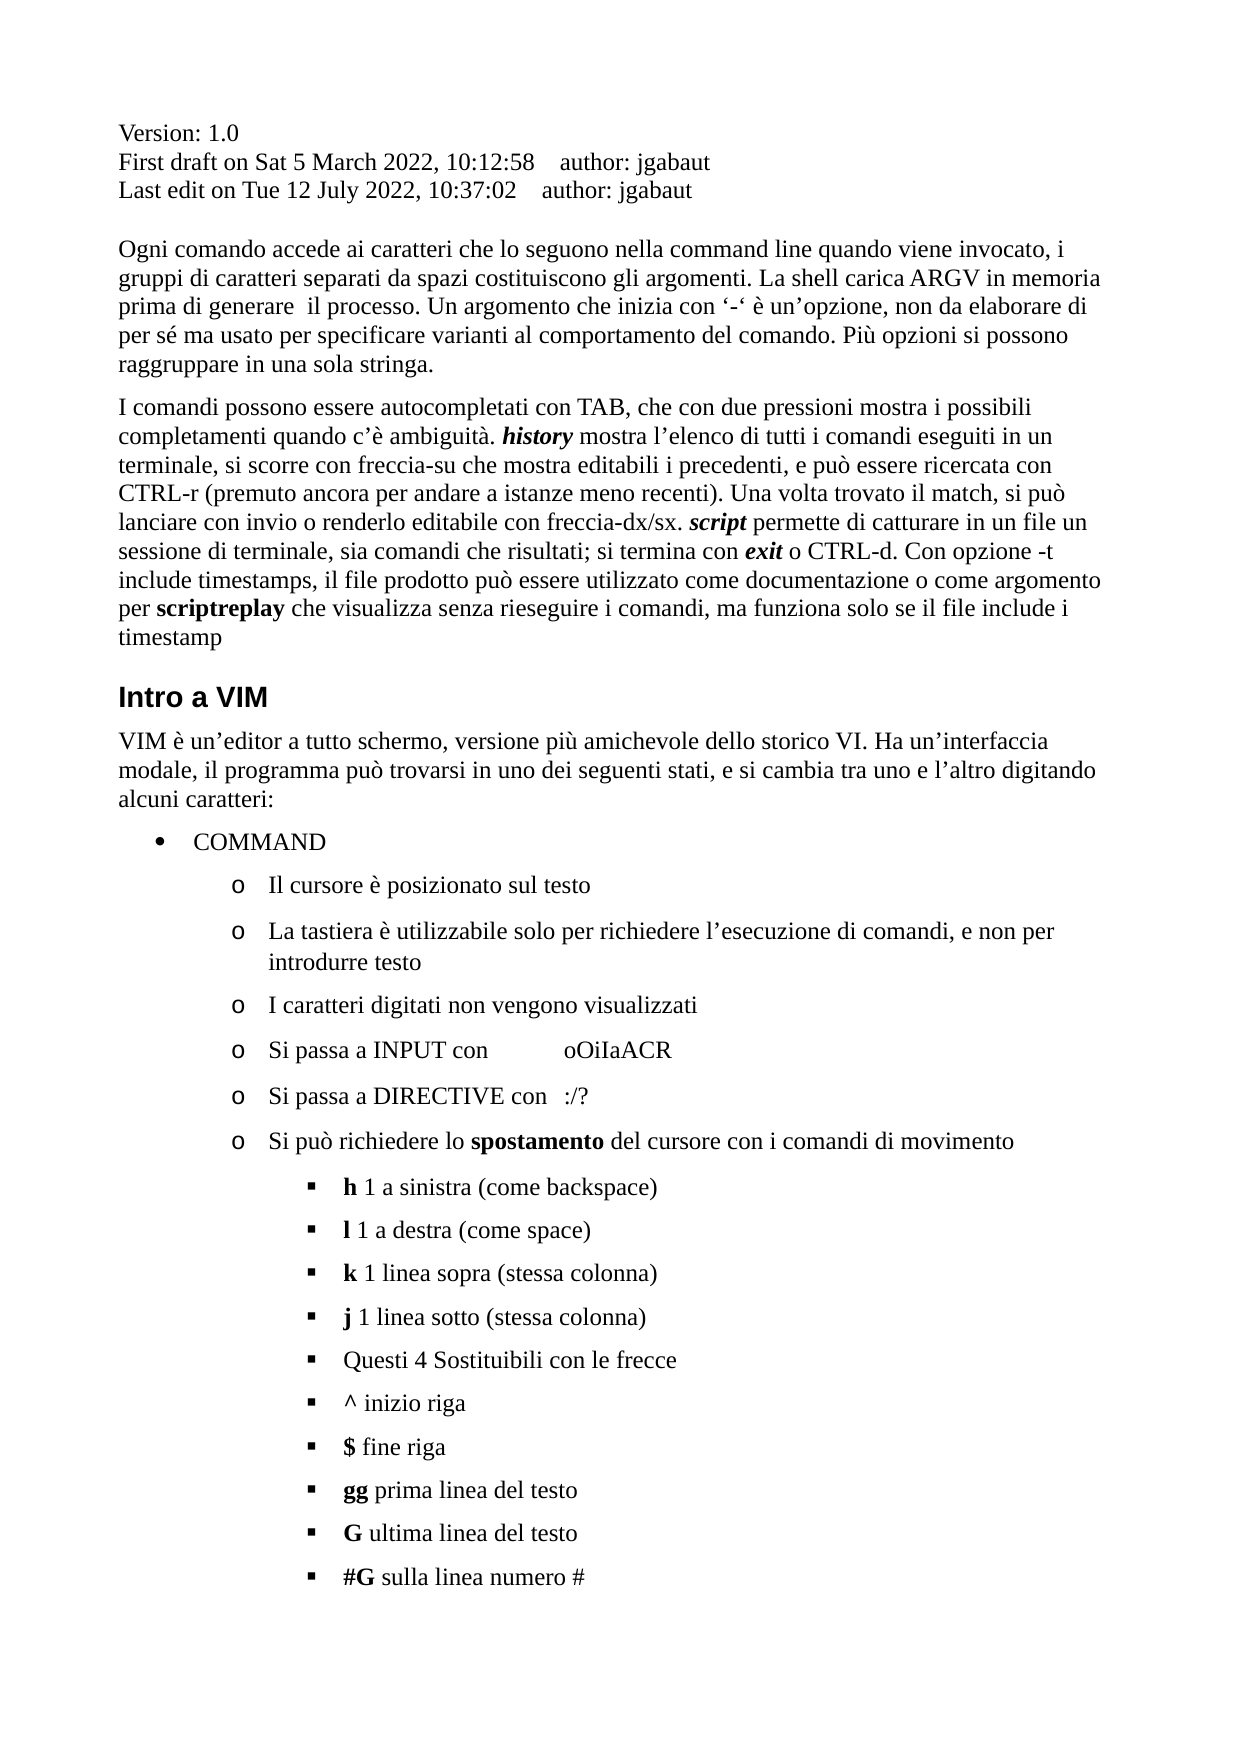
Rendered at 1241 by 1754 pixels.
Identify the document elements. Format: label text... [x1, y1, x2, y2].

list Si può richiedere lo spostamento del cursore con i comandi di movimento [231, 1126, 1122, 1157]
list G ultima linea del testo [306, 1518, 1122, 1547]
text Ogni comando accede ai caratteri che lo seguono nella command line quando viene invocato, i gruppi di caratteri separati da spazi costituiscono gli argomenti. La shell carica ARGV in memoria prima di generare il processo. Un argomento che inizia con ‘-‘ è un’opzione, non da elaborare di per sé ma usato per specificare varianti al comportamento del comando. Più opzioni si possono raggruppare in una sola stringa. [118, 234, 1122, 378]
list h 1 a sinistra (come backspace) [306, 1172, 1122, 1201]
list Si passa a INPUT con oOiIaACR [231, 1036, 1122, 1066]
text I comandi possono essere autocompletati con TAB, che con due pressioni mostra i possibili completamenti quando c’è ambiguità. history mostra l’elenco di tutti i comandi eseguiti in un terminale, si scorre con freccia-su che mostra editabili i precedenti, e può essere ricercata con CTRL-r (premuto ancora per andare a istanze meno recenti). Una volta trovato il match, si può lanciare con invio o renderlo editabile con freccia-dx/sx. script permette di catturare in un file un sessione di terminale, sia comandi che risultati; si termina con exit o CTRL-d. Con opzione -t include timestamps, il file prodotto può essere utilizzato come documentazione o come argomento per scriptreplay che visualizza senza rieseguire i comandi, ma funziona solo se il file include i timestamp [118, 392, 1122, 651]
list Si passa a DIRECTIVE con :/? [231, 1081, 1122, 1112]
list ^ inizio riga [306, 1388, 1122, 1417]
list Il cursore è posizionato sul testo [231, 871, 1122, 901]
list I caratteri digitati non vengono visualizzati [231, 990, 1122, 1021]
list k 1 linea sopra (stessa colonna) [306, 1258, 1122, 1287]
list #G sulla linea numero # [306, 1562, 1122, 1591]
list La tastiera è utilizzabile solo per richiedere l’esecuzione di comandi, e non per introdurre testo [231, 916, 1122, 976]
list $ fine riga [306, 1432, 1122, 1461]
list Questi 4 Sostituibili con le frecce [306, 1345, 1122, 1374]
list gg prima linea del testo [306, 1475, 1122, 1504]
list COMMAND [156, 827, 1122, 856]
subtitle Intro a VIM [118, 680, 1122, 714]
list j 1 linea sotto (stessa colonna) [306, 1302, 1122, 1331]
text VIM è un’editor a tutto schermo, versione più amichevole dello storico VI. Ha un’interfaccia modale, il programma può trovarsi in uno dei seguenti stati, e si cambia tra uno e l’altro digitando alcuni caratteri: [118, 726, 1122, 813]
list l 1 a destra (come space) [306, 1215, 1122, 1244]
